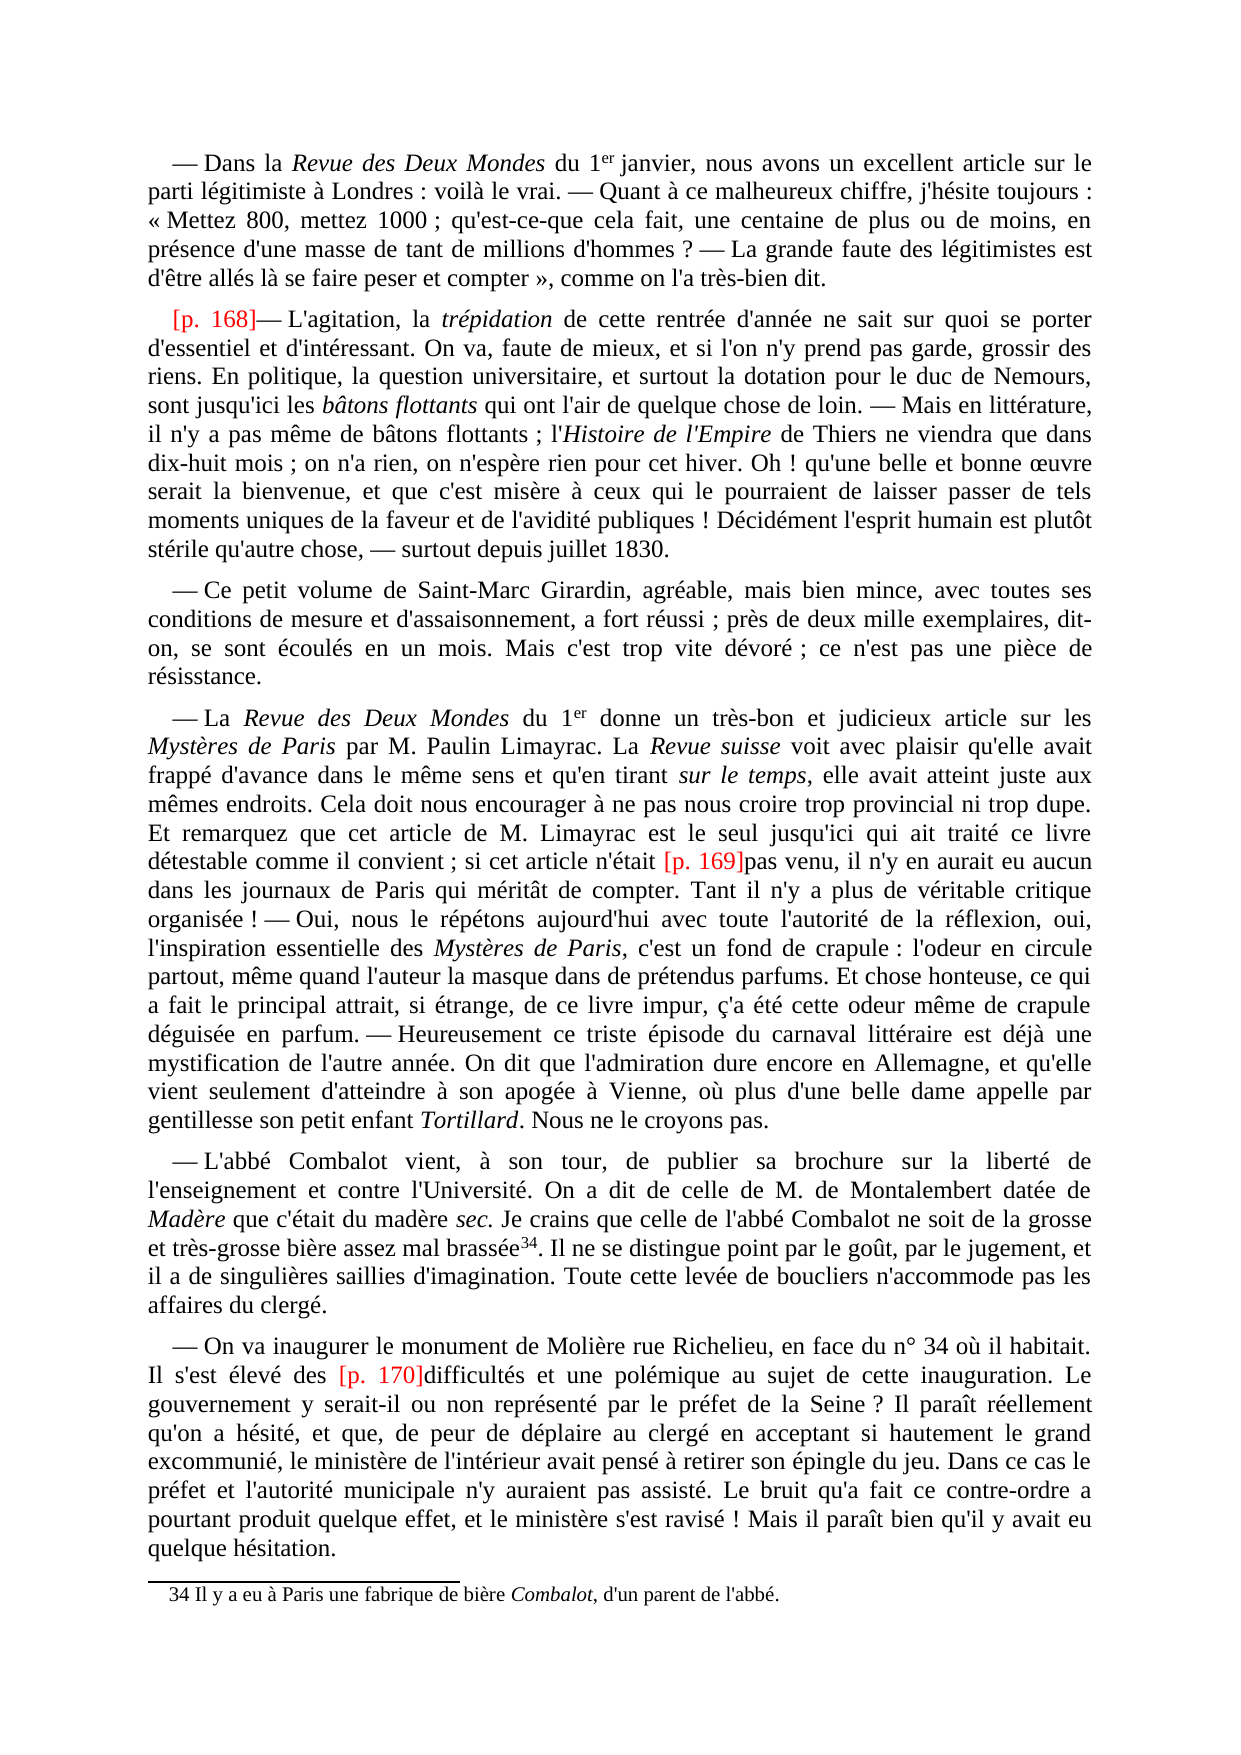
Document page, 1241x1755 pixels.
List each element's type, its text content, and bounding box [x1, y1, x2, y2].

text [p. 168]— L'agitation, la trépidation de cette rentrée d'année ne sait sur quoi se porter d'essentiel et d'intéressant. On va, faute de mieux, et si l'on n'y prend pas garde, grossir des riens. En politique, la question universitaire, et surtout la dotation pour le duc de Nemours, sont jusqu'ici les bâtons flottants qui ont l'air de quelque chose de loin. — Mais en littérature, il n'y a pas même de bâtons flottants ; l'Histoire de l'Empire de Thiers ne viendra que dans dix-huit mois ; on n'a rien, on n'espère rien pour cet hiver. Oh ! qu'une belle et bonne œuvre serait la bienvenue, et que c'est misère à ceux qui le pourraient de laisser passer de tels moments uniques de la faveur et de l'avidité publiques ! Décidément l'esprit humain est plutôt stérile qu'autre chose, — surtout depuis juillet 1830. [148, 304, 1093, 563]
text Il y a eu à Paris une fabrique de bière Combalot, d'un parent de l'abbé. [148, 1582, 1093, 1606]
text — La Revue des Deux Mondes du 1er donne un très-bon et judicieux article sur les Mystères de Paris par M. Paulin Limayrac. La Revue suisse voit avec plaisir qu'elle avait frappé d'avance dans le même sens et qu'en tirant sur le temps, elle avait atteint juste aux mêmes endroits. Cela doit nous encourager à ne pas nous croire trop provincial ni trop dupe. Et remarquez que cet article de M. Limayrac est le seul jusqu'ici qui ait traité ce livre détestable comme il convient ; si cet article n'était [p. 169]pas venu, il n'y en aurait eu aucun dans les journaux de Paris qui méritât de compter. Tant il n'y a plus de véritable critique organisée ! — Oui, nous le répétons aujourd'hui avec toute l'autorité de la réflexion, oui, l'inspiration essentielle des Mystères de Paris, c'est un fond de crapule : l'odeur en circule partout, même quand l'auteur la masque dans de prétendus parfums. Et chose honteuse, ce qui a fait le principal attrait, si étrange, de ce livre impur, ç'a été cette odeur même de crapule déguisée en parfum. — Heureusement ce triste épisode du carnaval littéraire est déjà une mystification de l'autre année. On dit que l'admiration dure encore en Allemagne, et qu'elle vient seulement d'atteindre à son apogée à Vienne, où plus d'une belle dame appelle par gentillesse son petit enfant Tortillard. Nous ne le croyons pas. [148, 703, 1093, 1134]
text — Ce petit volume de Saint-Marc Girardin, agréable, mais bien mince, avec toutes ses conditions de mesure et d'assaisonnement, a fort réussi ; près de deux mille exemplaires, dit-on, se sont écoulés en un mois. Mais c'est trop vite dévoré ; ce n'est pas une pièce de résisstance. [148, 575, 1093, 690]
text — Dans la Revue des Deux Mondes du 1er janvier, nous avons un excellent article sur le parti légitimiste à Londres : voilà le vrai. — Quant à ce malheureux chiffre, j'hésite toujours : « Mettez 800, mettez 1000 ; qu'est-ce-que cela fait, une centaine de plus ou de moins, en présence d'une masse de tant de millions d'hommes ? — La grande faute des légitimistes est d'être allés là se faire peser et compter », comme on l'a très-bien dit. [148, 148, 1093, 291]
text — On va inaugurer le monument de Molière rue Richelieu, en face du n° 34 où il habitait. Il s'est élevé des [p. 170]difficultés et une polémique au sujet de cette inauguration. Le gouvernement y serait-il ou non représenté par le préfet de la Seine ? Il paraît réellement qu'on a hésité, et que, de peur de déplaire au clergé en acceptant si hautement le grand excommunié, le ministère de l'intérieur avait pensé à retirer son épingle du jeu. Dans ce cas le préfet et l'autorité municipale n'y auraient pas assisté. Le bruit qu'a fait ce contre-ordre a pourtant produit quelque effet, et le ministère s'est ravisé ! Mais il paraît bien qu'il y avait eu quelque hésitation. [148, 1331, 1093, 1561]
text — L'abbé Combalot vient, à son tour, de publier sa brochure sur la liberté de l'enseignement et contre l'Université. On a dit de celle de M. de Montalembert datée de Madère que c'était du madère sec. Je crains que celle de l'abbé Combalot ne soit de la grosse et très-grosse bière assez mal brassée. Il ne se distingue point par le goût, par le jugement, et il a de singulières saillies d'imagination. Toute cette levée de boucliers n'accommode pas les affaires du clergé. [148, 1146, 1093, 1319]
